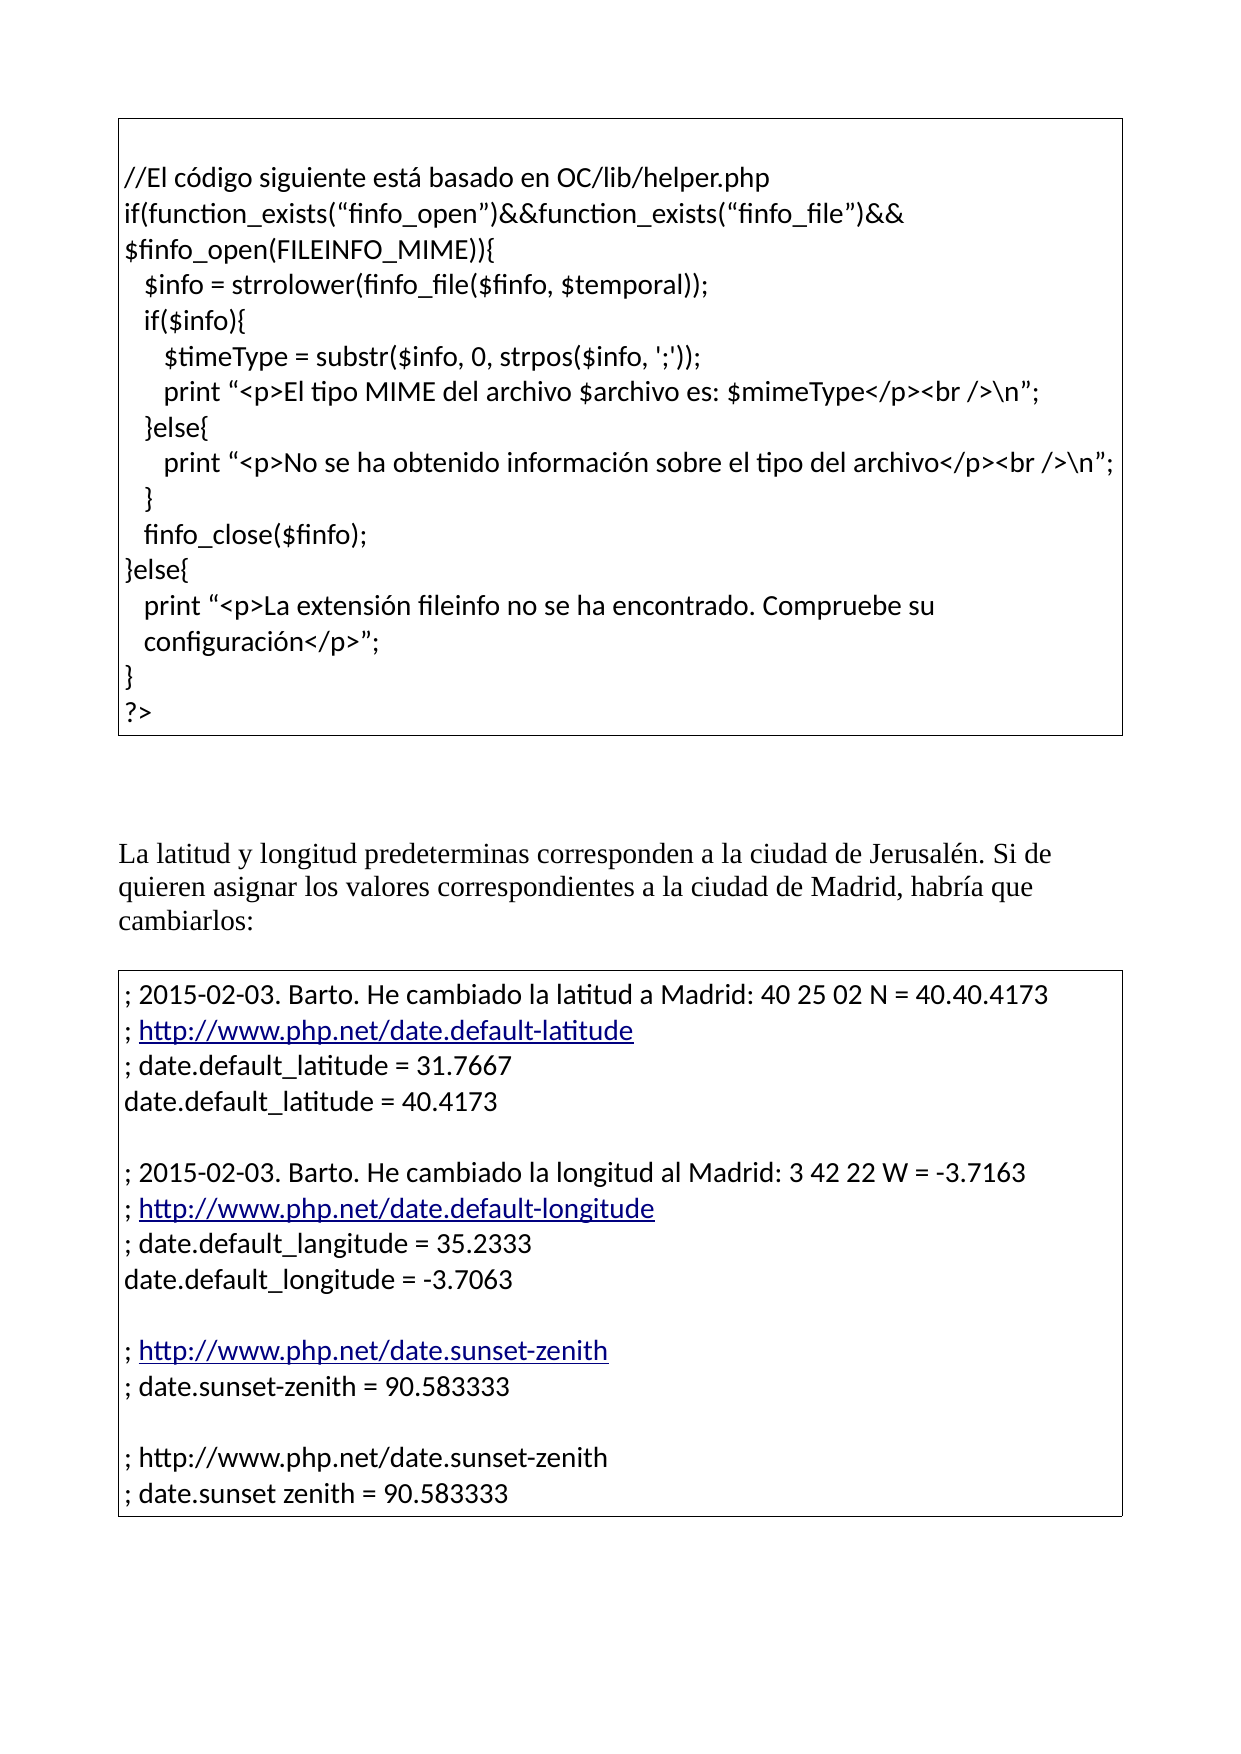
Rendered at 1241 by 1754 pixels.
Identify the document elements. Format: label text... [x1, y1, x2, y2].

table_header ; 2015-02-03. Barto. He cambiado la latitud a Madrid: 40 25 02 N = 40.40.4173 ; http://www.php.net/date.default-latitude ; date.default_latitude = 31.7667 date.default_latitude = 40.4173 ; 2015-02-03. Barto. He cambiado la longitud al Madrid: 3 42 22 W = -3.7163 ; http://www.php.net/date.default-longitude ; date.default_langitude = 35.2333 date.default_longitude = -3.7063 ; http://www.php.net/date.sunset-zenith ; date.sunset-zenith = 90.583333 ; http://www.php.net/date.sunset-zenith ; date.sunset zenith = 90.583333 [119, 971, 1122, 1516]
text La latitud y longitud predeterminas corresponden a la ciudad de Jerusalén. Si de quieren asignar los valores correspondientes a la ciudad de Madrid, habría que cambiarlos: [118, 836, 1122, 937]
table_header //El código siguiente está basado en OC/lib/helper.php if(function_exists(“finfo_open”)&&function_exists(“finfo_file”)&& $finfo_open(FILEINFO_MIME)){ $info = strrolower(finfo_file($finfo, $temporal)); if($info){ $timeType = substr($info, 0, strpos($info, ';')); print “<p>El tipo MIME del archivo $archivo es: $mimeType</p><br />\n”; }else{ print “<p>No se ha obtenido información sobre el tipo del archivo</p><br />\n”; } finfo_close($finfo); }else{ print “<p>La extensión fileinfo no se ha encontrado. Compruebe su configuración</p>”; } ?> [119, 119, 1122, 735]
